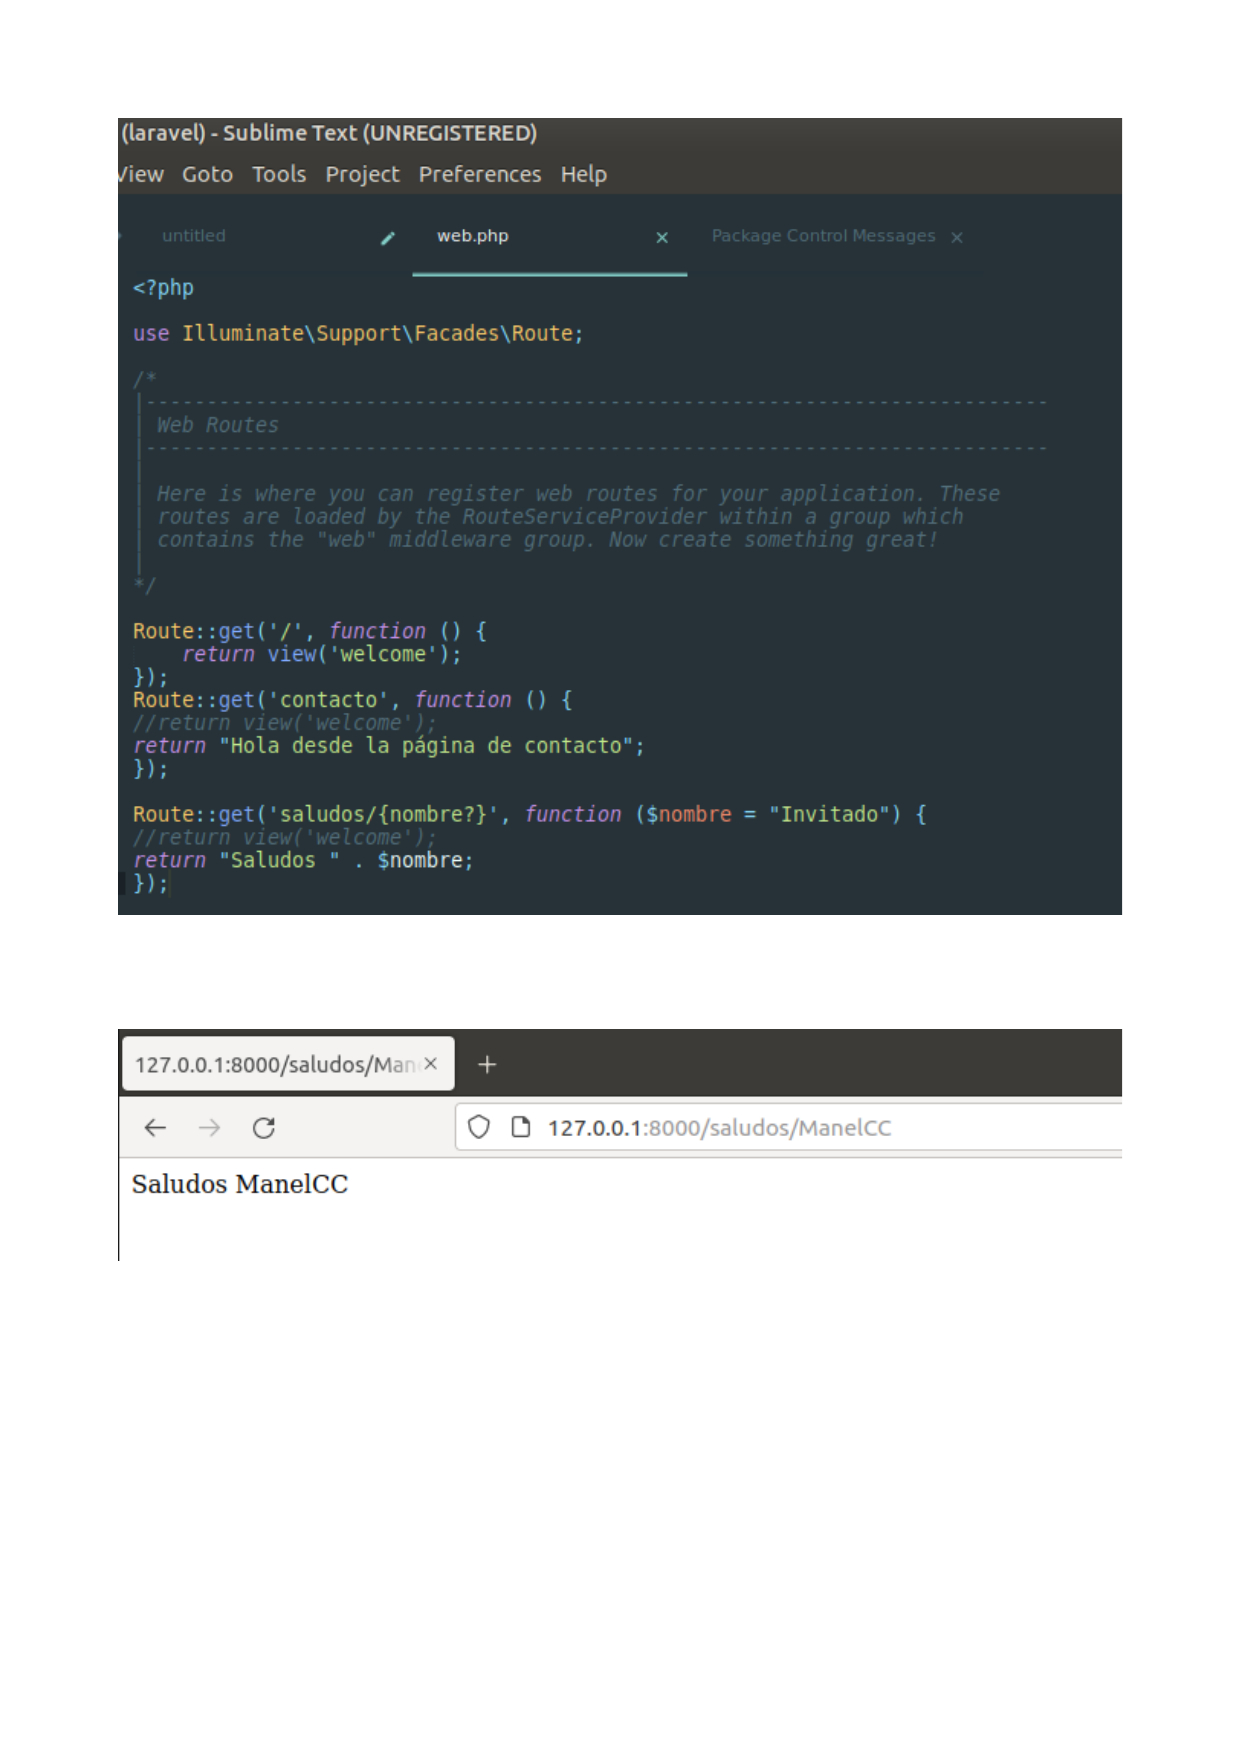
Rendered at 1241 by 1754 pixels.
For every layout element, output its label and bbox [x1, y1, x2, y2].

picture [118, 1029, 1123, 1261]
picture [118, 118, 1123, 915]
